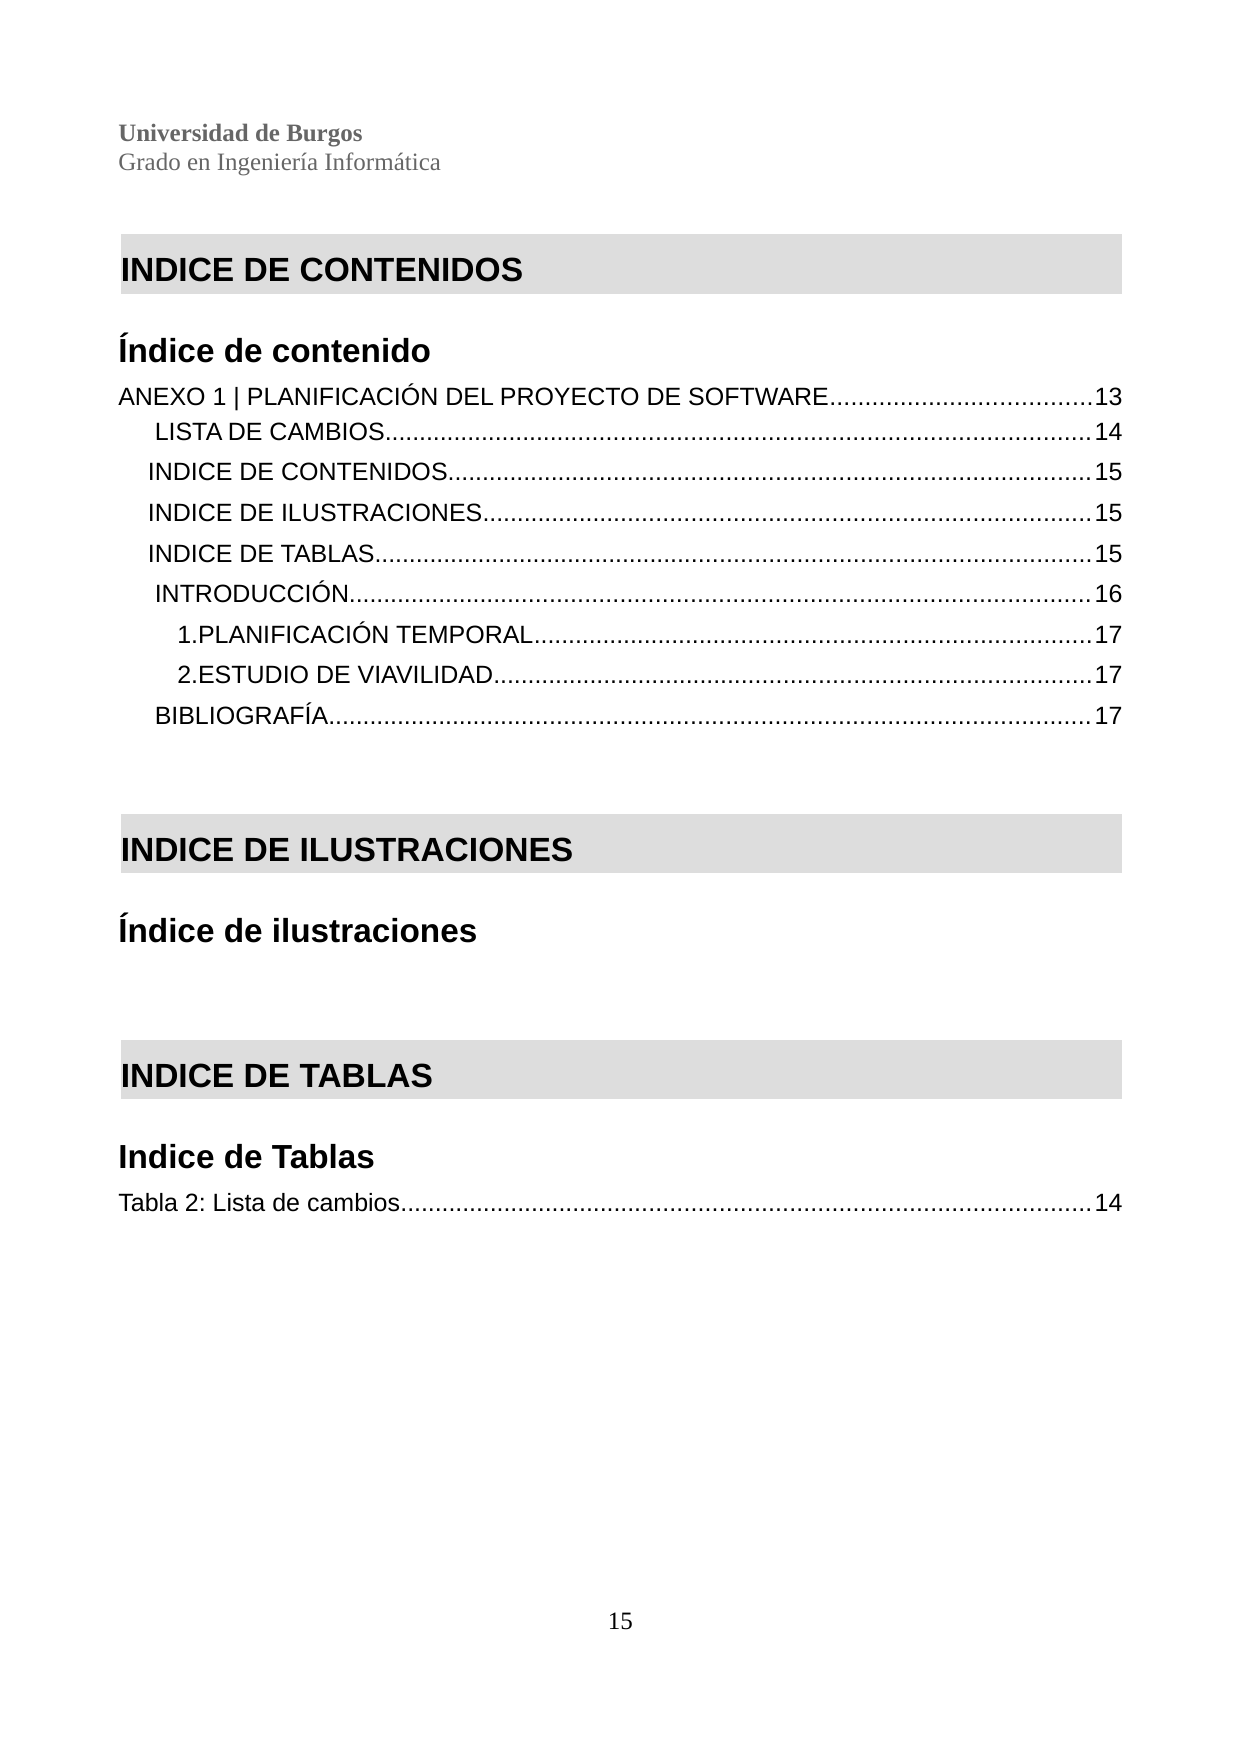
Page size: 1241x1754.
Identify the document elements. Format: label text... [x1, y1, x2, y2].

subtitle Índice de ilustraciones [118, 911, 1122, 949]
text Tabla 2: Lista de cambios 14 [118, 1188, 1122, 1216]
subtitle Indice de Tablas [118, 1137, 1122, 1175]
text LISTA DE CAMBIOS 14 [148, 417, 1122, 445]
subtitle INDICE DE ILUSTRACIONES [121, 814, 1122, 873]
text INTRODUCCIÓN 16 [148, 579, 1122, 608]
subtitle Índice de contenido [118, 331, 1122, 369]
text BIBLIOGRAFÍA 17 [148, 701, 1122, 730]
text 2.ESTUDIO DE VIAVILIDAD 17 [177, 660, 1122, 689]
text ANEXO 1 | PLANIFICACIÓN DEL PROYECTO DE SOFTWARE 13 [118, 382, 1122, 411]
text INDICE DE TABLAS 15 [148, 538, 1122, 567]
subtitle INDICE DE CONTENIDOS [121, 234, 1122, 294]
text 1.PLANIFICACIÓN TEMPORAL 17 [177, 620, 1122, 648]
text INDICE DE CONTENIDOS 15 [148, 457, 1122, 486]
text INDICE DE ILUSTRACIONES 15 [148, 498, 1122, 527]
subtitle INDICE DE TABLAS [121, 1040, 1122, 1099]
